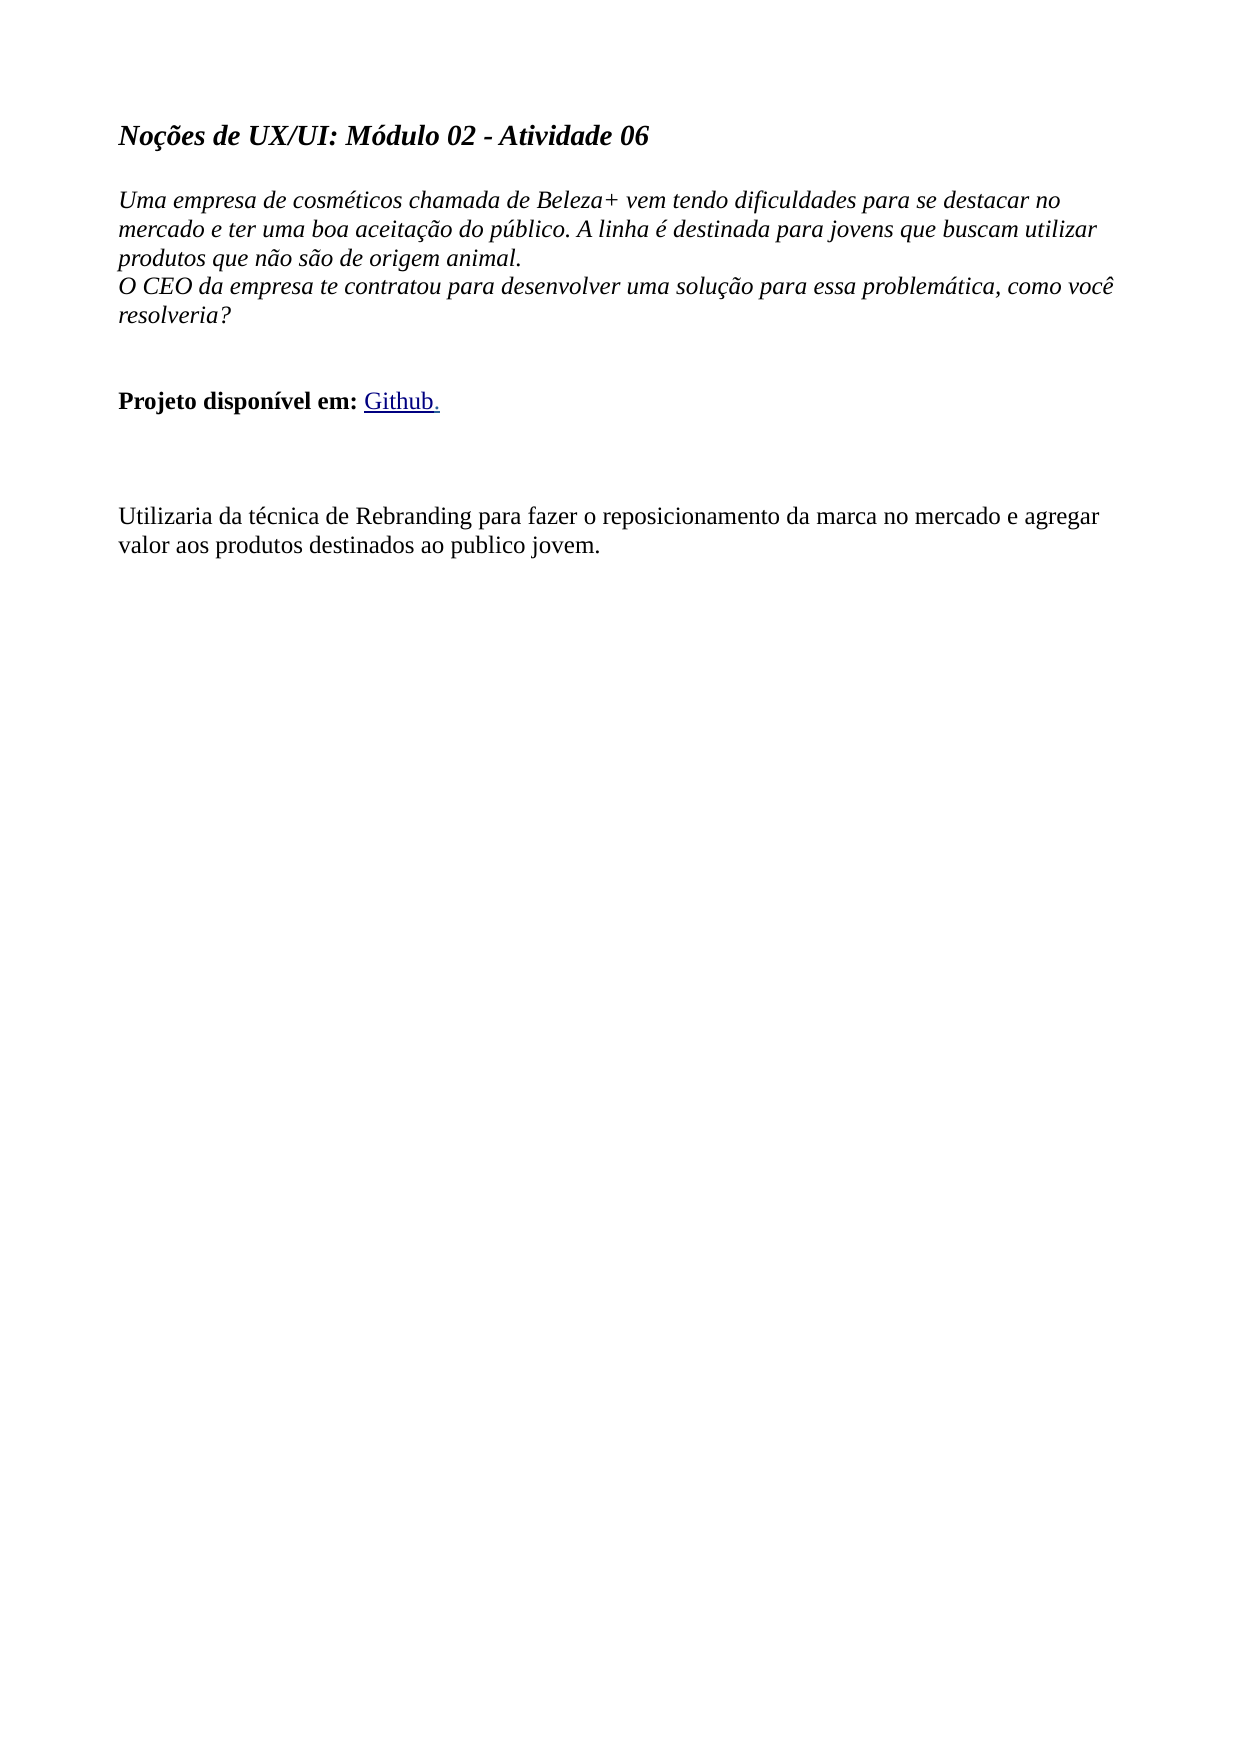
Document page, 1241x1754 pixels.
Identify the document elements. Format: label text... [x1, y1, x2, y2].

text Projeto disponível em: Github. [118, 386, 1122, 415]
text O CEO da empresa te contratou para desenvolver uma solução para essa problemática, como você resolveria? [118, 271, 1122, 329]
text Noções de UX/UI: Módulo 02 - Atividade 06 [118, 118, 1122, 152]
text Utilizaria da técnica de Rebranding para fazer o reposicionamento da marca no mercado e agregar valor aos produtos destinados ao publico jovem. [118, 501, 1122, 559]
text Uma empresa de cosméticos chamada de Beleza+ vem tendo dificuldades para se destacar no mercado e ter uma boa aceitação do público. A linha é destinada para jovens que buscam utilizar produtos que não são de origem animal. [118, 185, 1122, 271]
